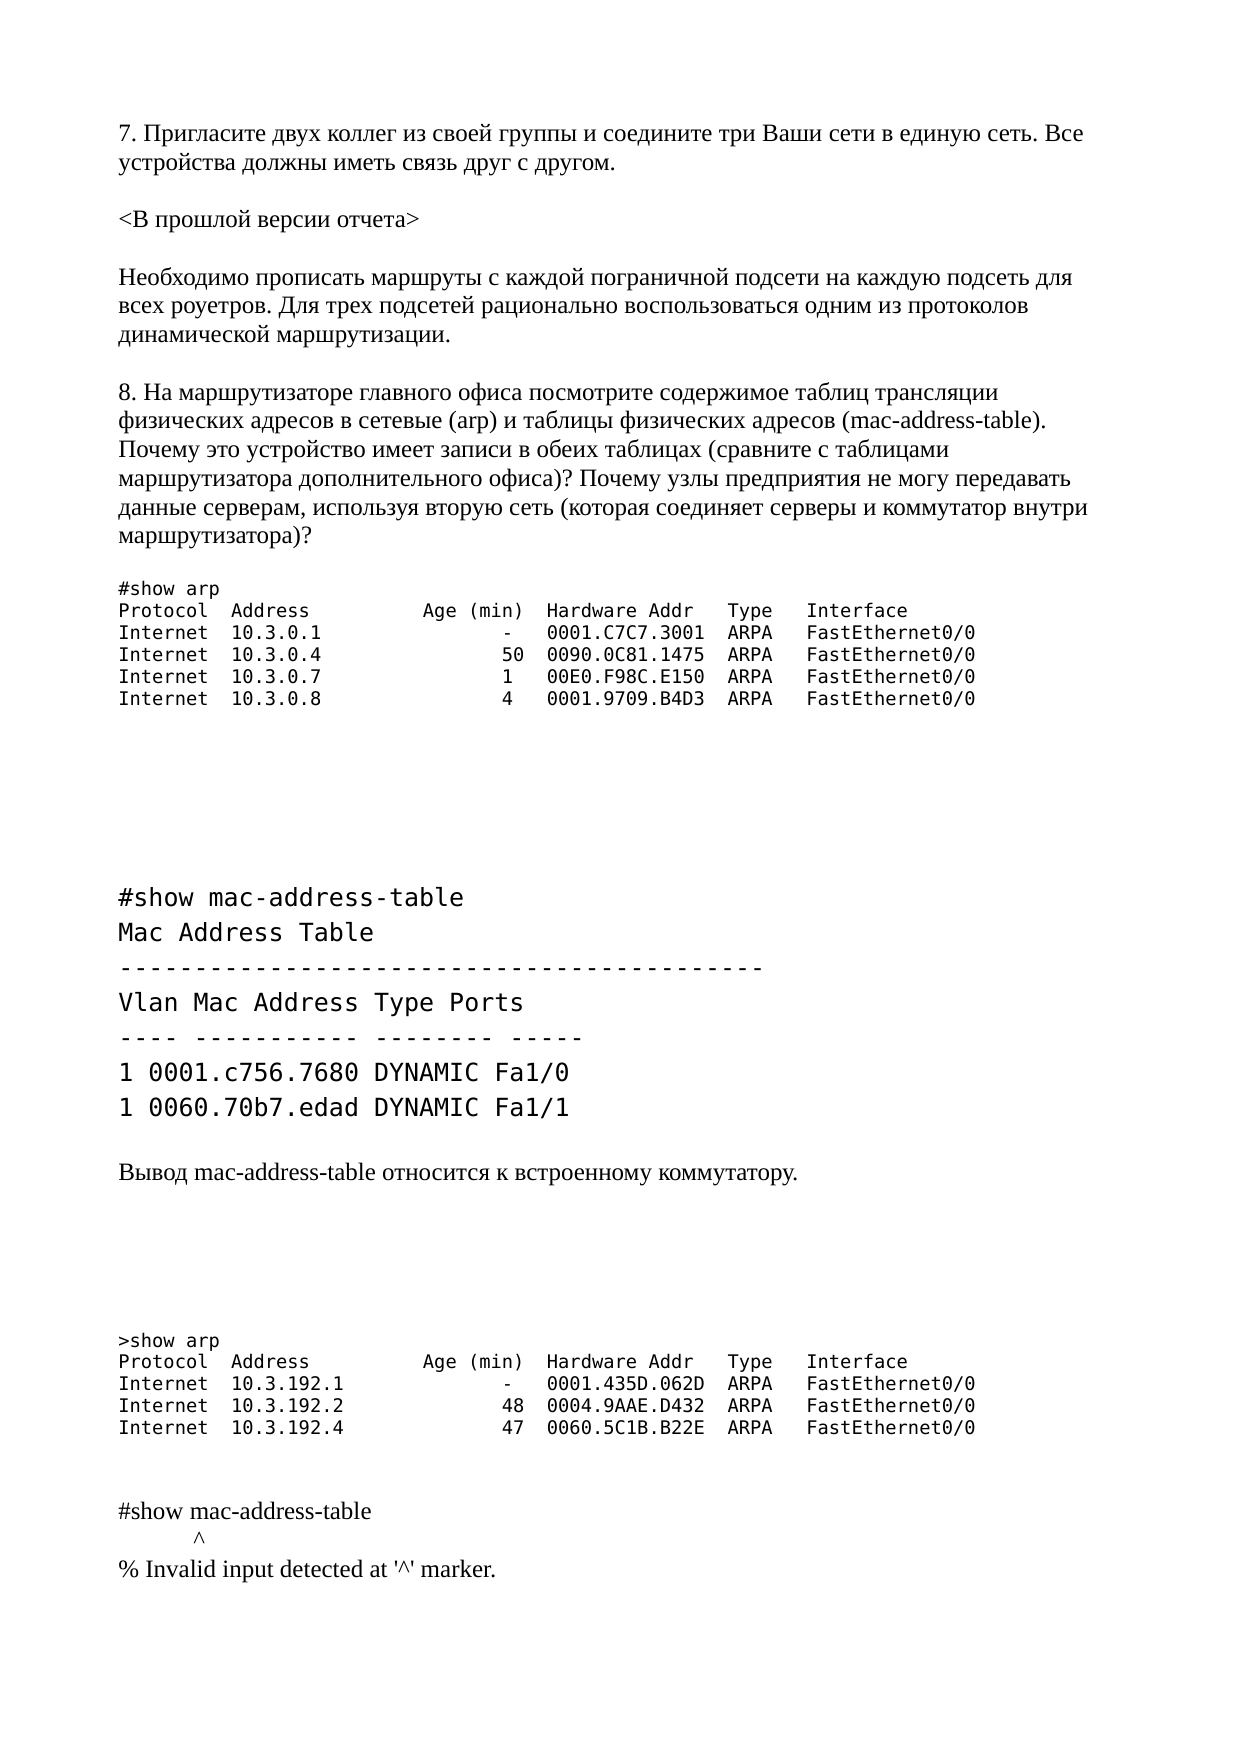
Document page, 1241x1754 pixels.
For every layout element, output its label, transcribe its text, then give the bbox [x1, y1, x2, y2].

text ^ [118, 1525, 1122, 1554]
text 1 0060.70b7.edad DYNAMIC Fa1/1 [118, 1093, 1122, 1122]
text Internet 10.3.192.2 48 0004.9AAE.D432 ARPA FastEthernet0/0 [118, 1395, 1122, 1417]
text 8. На маршрутизаторе главного офиса посмотрите содержимое таблиц трансляции физических адресов в сетевые (arp) и таблицы физических адресов (mac-address-table). Почему это устройство имеет записи в обеих таблицах (сравните с таблицами маршрутизатора дополнительного офиса)? Почему узлы предприятия не могу передавать данные серверам, используя вторую сеть (которая соединяет серверы и коммутатор внутри маршрутизатора)? [118, 377, 1122, 549]
text Необходимо прописать маршруты с каждой пограничной подсети на каждую подсеть для всех роуетров. Для трех подсетей рационально воспользоваться одним из протоколов динамической маршрутизации. [118, 262, 1122, 348]
text Internet 10.3.0.1 - 0001.C7C7.3001 ARPA FastEthernet0/0 [118, 622, 1122, 644]
text Internet 10.3.0.8 4 0001.9709.B4D3 ARPA FastEthernet0/0 [118, 687, 1122, 709]
text #show arp [118, 578, 1122, 600]
text ---- ----------- -------- ----- [118, 1023, 1122, 1052]
text >show arp [118, 1329, 1122, 1351]
text Protocol Address Age (min) Hardware Addr Type Interface [118, 600, 1122, 622]
text Internet 10.3.192.1 - 0001.435D.062D ARPA FastEthernet0/0 [118, 1373, 1122, 1395]
text #show mac-address-table [118, 883, 1122, 912]
text #show mac-address-table [118, 1496, 1122, 1525]
text Internet 10.3.192.4 47 0060.5C1B.B22E ARPA FastEthernet0/0 [118, 1417, 1122, 1439]
text Mac Address Table [118, 918, 1122, 947]
text % Invalid input detected at '^' marker. [118, 1554, 1122, 1583]
text <В прошлой версии отчета> [118, 204, 1122, 233]
text Protocol Address Age (min) Hardware Addr Type Interface [118, 1351, 1122, 1373]
text 7. Пригласите двух коллег из своей группы и соедините три Ваши сети в единую сеть. Все [118, 118, 1122, 147]
text Internet 10.3.0.4 50 0090.0C81.1475 ARPA FastEthernet0/0 [118, 644, 1122, 666]
text 1 0001.c756.7680 DYNAMIC Fa1/0 [118, 1058, 1122, 1087]
text Internet 10.3.0.7 1 00E0.F98C.E150 ARPA FastEthernet0/0 [118, 666, 1122, 687]
text Vlan Mac Address Type Ports [118, 988, 1122, 1017]
text Вывод mac-address-table относится к встроенному коммутатору. [118, 1157, 1122, 1186]
text ------------------------------------------- [118, 953, 1122, 982]
text устройства должны иметь связь друг с другом. [118, 147, 1122, 176]
